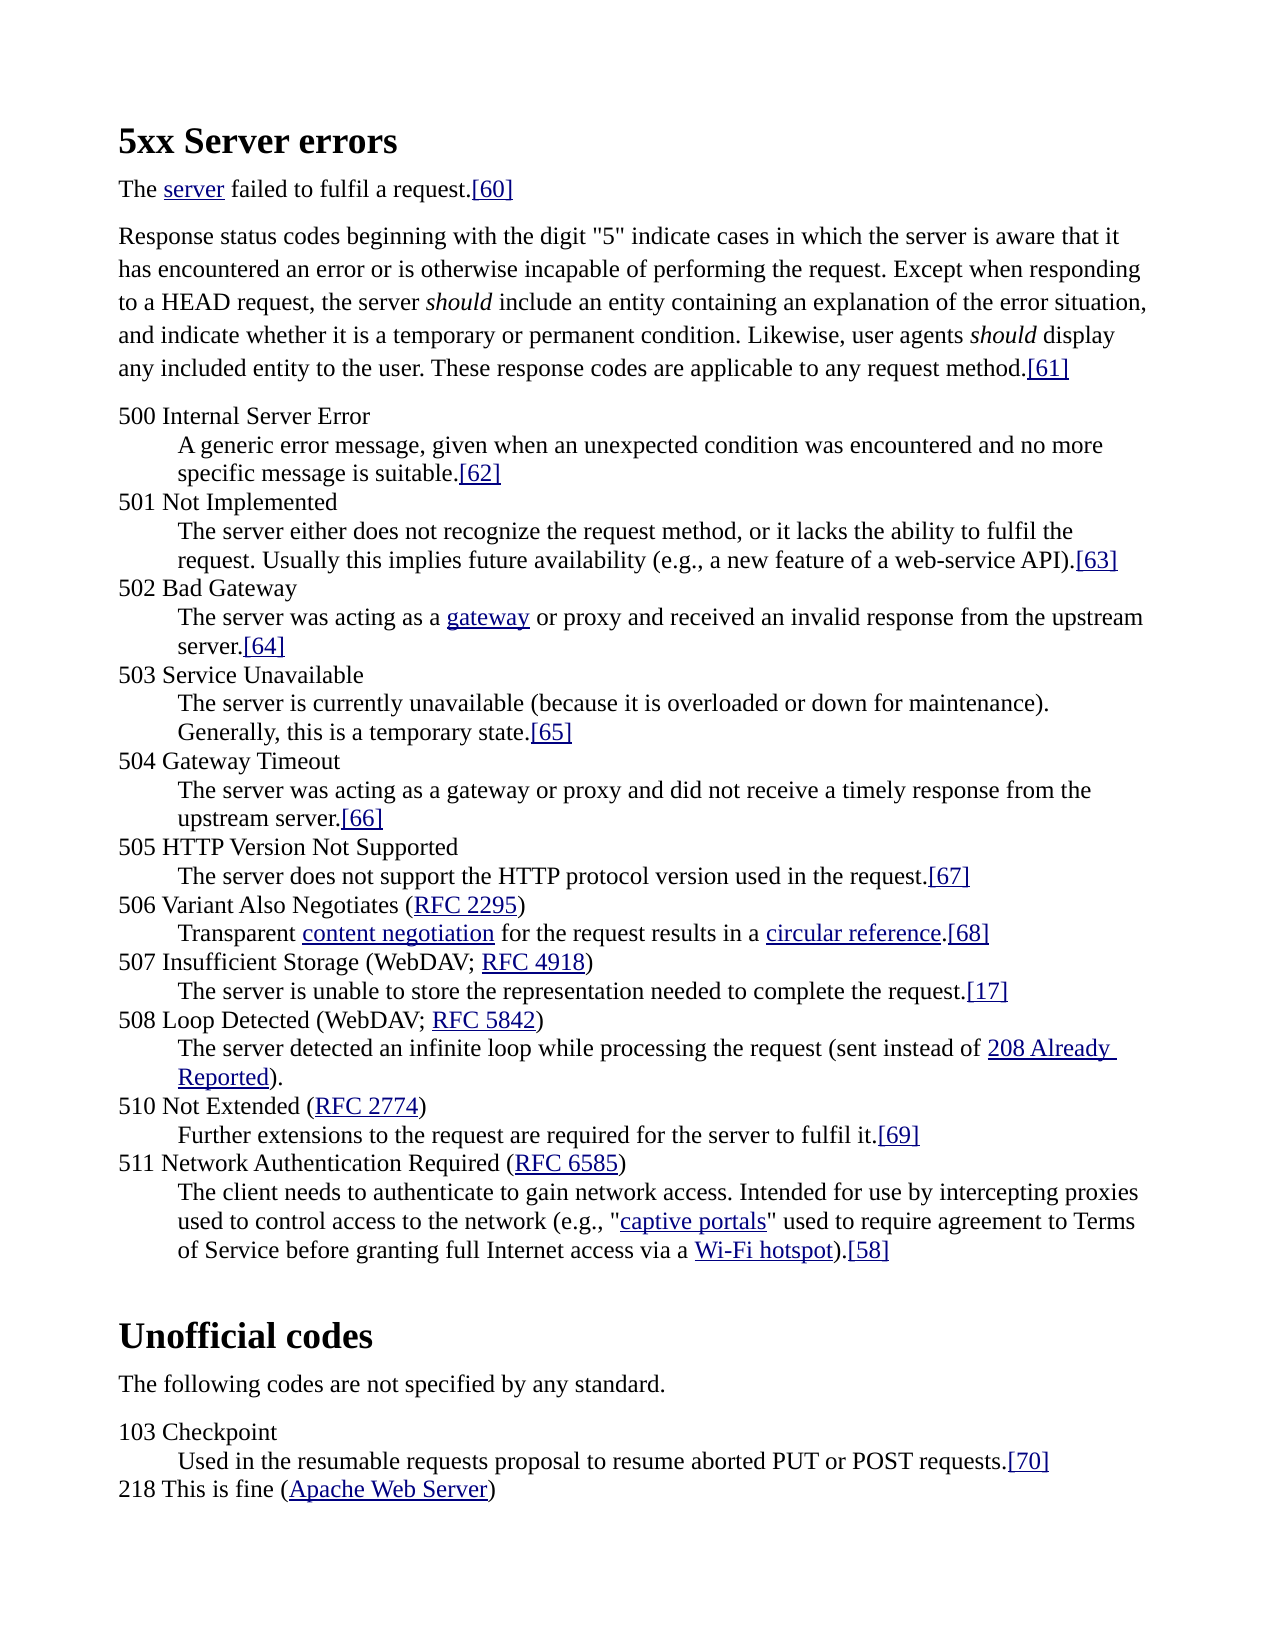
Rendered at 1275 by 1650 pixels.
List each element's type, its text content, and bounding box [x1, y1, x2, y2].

subtitle 505 HTTP Version Not Supported [118, 832, 1157, 861]
list The server was acting as a gateway or proxy and received an invalid response from the upstream server.[64] [177, 602, 1157, 660]
subtitle 510 Not Extended (RFC 2774) [118, 1091, 1157, 1120]
subtitle 502 Bad Gateway [118, 573, 1157, 602]
list The server was acting as a gateway or proxy and did not receive a timely response from the upstream server.[66] [177, 775, 1157, 832]
list The client needs to authenticate to gain network access. Intended for use by intercepting proxies used to control access to the network (e.g., "captive portals" used to require agreement to Terms of Service before granting full Internet access via a Wi-Fi hotspot).[58] [177, 1177, 1157, 1263]
subtitle 501 Not Implemented [118, 487, 1157, 516]
subtitle 500 Internal Server Error [118, 401, 1157, 430]
subtitle 507 Insufficient Storage (WebDAV; RFC 4918) [118, 947, 1157, 976]
subtitle 503 Service Unavailable [118, 660, 1157, 688]
subtitle 218 This is fine (Apache Web Server) [118, 1474, 1157, 1503]
subtitle 508 Loop Detected (WebDAV; RFC 5842) [118, 1005, 1157, 1033]
subtitle 511 Network Authentication Required (RFC 6585) [118, 1148, 1157, 1177]
list The server is unable to store the representation needed to complete the request.[17] [177, 976, 1157, 1005]
subtitle 506 Variant Also Negotiates (RFC 2295) [118, 890, 1157, 918]
list Further extensions to the request are required for the server to fulfil it.[69] [177, 1120, 1157, 1148]
list Transparent content negotiation for the request results in a circular reference.[68] [177, 918, 1157, 947]
text Response status codes beginning with the digit "5" indicate cases in which the server is aware that it has encountered an error or is otherwise incapable of performing the request. Except when responding to a HEAD request, the server should include an entity containing an explanation of the error situation, and indicate whether it is a temporary or permanent condition. Likewise, user agents should display any included entity to the user. These response codes are applicable to any request method.[61] [118, 221, 1157, 382]
subtitle 103 Checkpoint [118, 1417, 1157, 1446]
list Used in the resumable requests proposal to resume aborted PUT or POST requests.[70] [177, 1446, 1157, 1474]
list A generic error message, given when an unexpected condition was encountered and no more specific message is suitable.[62] [177, 430, 1157, 487]
subtitle Unofficial codes [118, 1314, 1157, 1357]
subtitle 504 Gateway Timeout [118, 746, 1157, 775]
text The server failed to fulfil a request.[60] [118, 174, 1157, 202]
subtitle 5xx Server errors [118, 118, 1157, 161]
list The server detected an infinite loop while processing the request (sent instead of 208 Already Reported). [177, 1033, 1157, 1091]
list The server is currently unavailable (because it is overloaded or down for maintenance). Generally, this is a temporary state.[65] [177, 688, 1157, 746]
list The server does not support the HTTP protocol version used in the request.[67] [177, 861, 1157, 890]
list The server either does not recognize the request method, or it lacks the ability to fulfil the request. Usually this implies future availability (e.g., a new feature of a web-service API).[63] [177, 516, 1157, 573]
text The following codes are not specified by any standard. [118, 1369, 1157, 1398]
